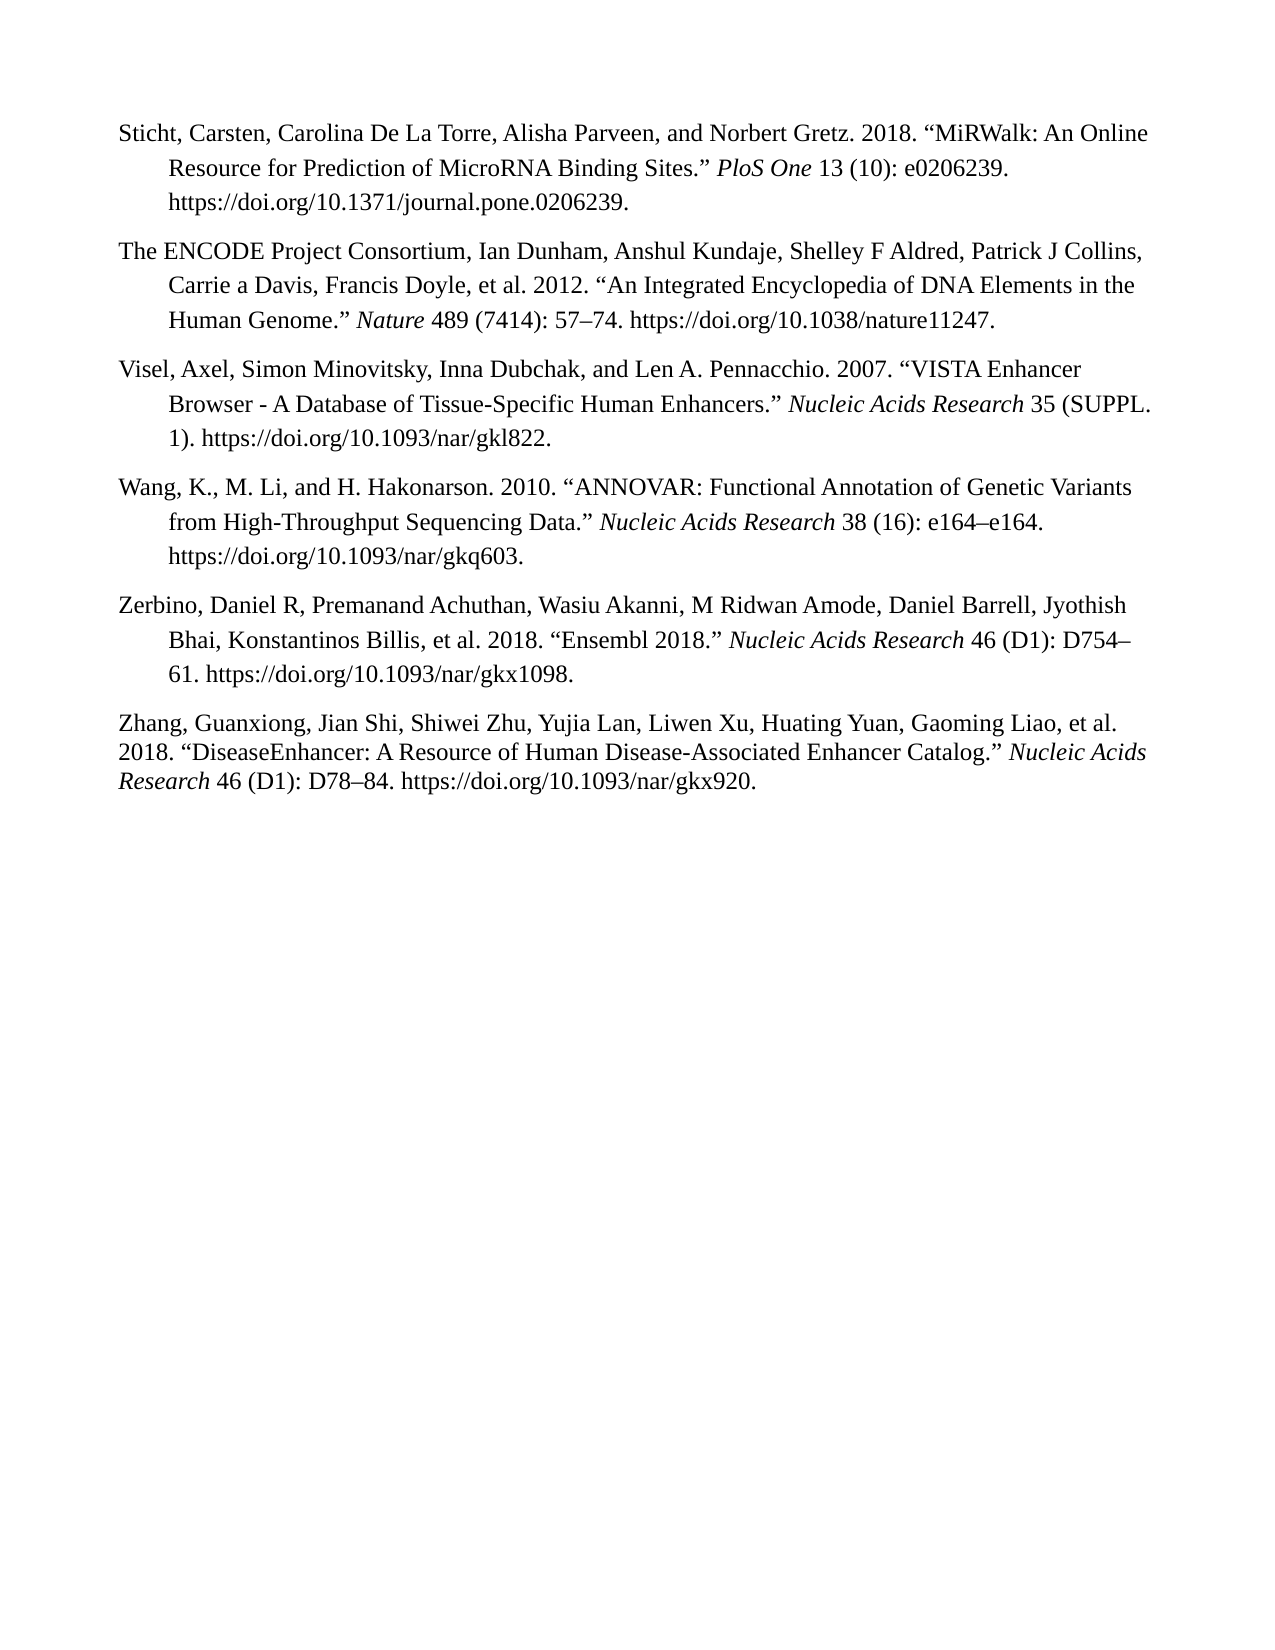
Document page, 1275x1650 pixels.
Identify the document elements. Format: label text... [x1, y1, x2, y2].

text Wang, K., M. Li, and H. Hakonarson. 2010. “ANNOVAR: Functional Annotation of Genetic Variants from High-Throughput Sequencing Data.” Nucleic Acids Research 38 (16): e164–e164. https://doi.org/10.1093/nar/gkq603. [118, 472, 1157, 570]
text Zerbino, Daniel R, Premanand Achuthan, Wasiu Akanni, M Ridwan Amode, Daniel Barrell, Jyothish Bhai, Konstantinos Billis, et al. 2018. “Ensembl 2018.” Nucleic Acids Research 46 (D1): D754–61. https://doi.org/10.1093/nar/gkx1098. [118, 590, 1157, 688]
text The ENCODE Project Consortium, Ian Dunham, Anshul Kundaje, Shelley F Aldred, Patrick J Collins, Carrie a Davis, Francis Doyle, et al. 2012. “An Integrated Encyclopedia of DNA Elements in the Human Genome.” Nature 489 (7414): 57–74. https://doi.org/10.1038/nature11247. [118, 236, 1157, 334]
text Zhang, Guanxiong, Jian Shi, Shiwei Zhu, Yujia Lan, Liwen Xu, Huating Yuan, Gaoming Liao, et al. 2018. “DiseaseEnhancer: A Resource of Human Disease-Associated Enhancer Catalog.” Nucleic Acids Research 46 (D1): D78–84. https://doi.org/10.1093/nar/gkx920. [118, 708, 1157, 794]
text Visel, Axel, Simon Minovitsky, Inna Dubchak, and Len A. Pennacchio. 2007. “VISTA Enhancer Browser - A Database of Tissue-Specific Human Enhancers.” Nucleic Acids Research 35 (SUPPL. 1). https://doi.org/10.1093/nar/gkl822. [118, 354, 1157, 452]
text Sticht, Carsten, Carolina De La Torre, Alisha Parveen, and Norbert Gretz. 2018. “MiRWalk: An Online Resource for Prediction of MicroRNA Binding Sites.” PloS One 13 (10): e0206239. https://doi.org/10.1371/journal.pone.0206239. [118, 118, 1157, 216]
